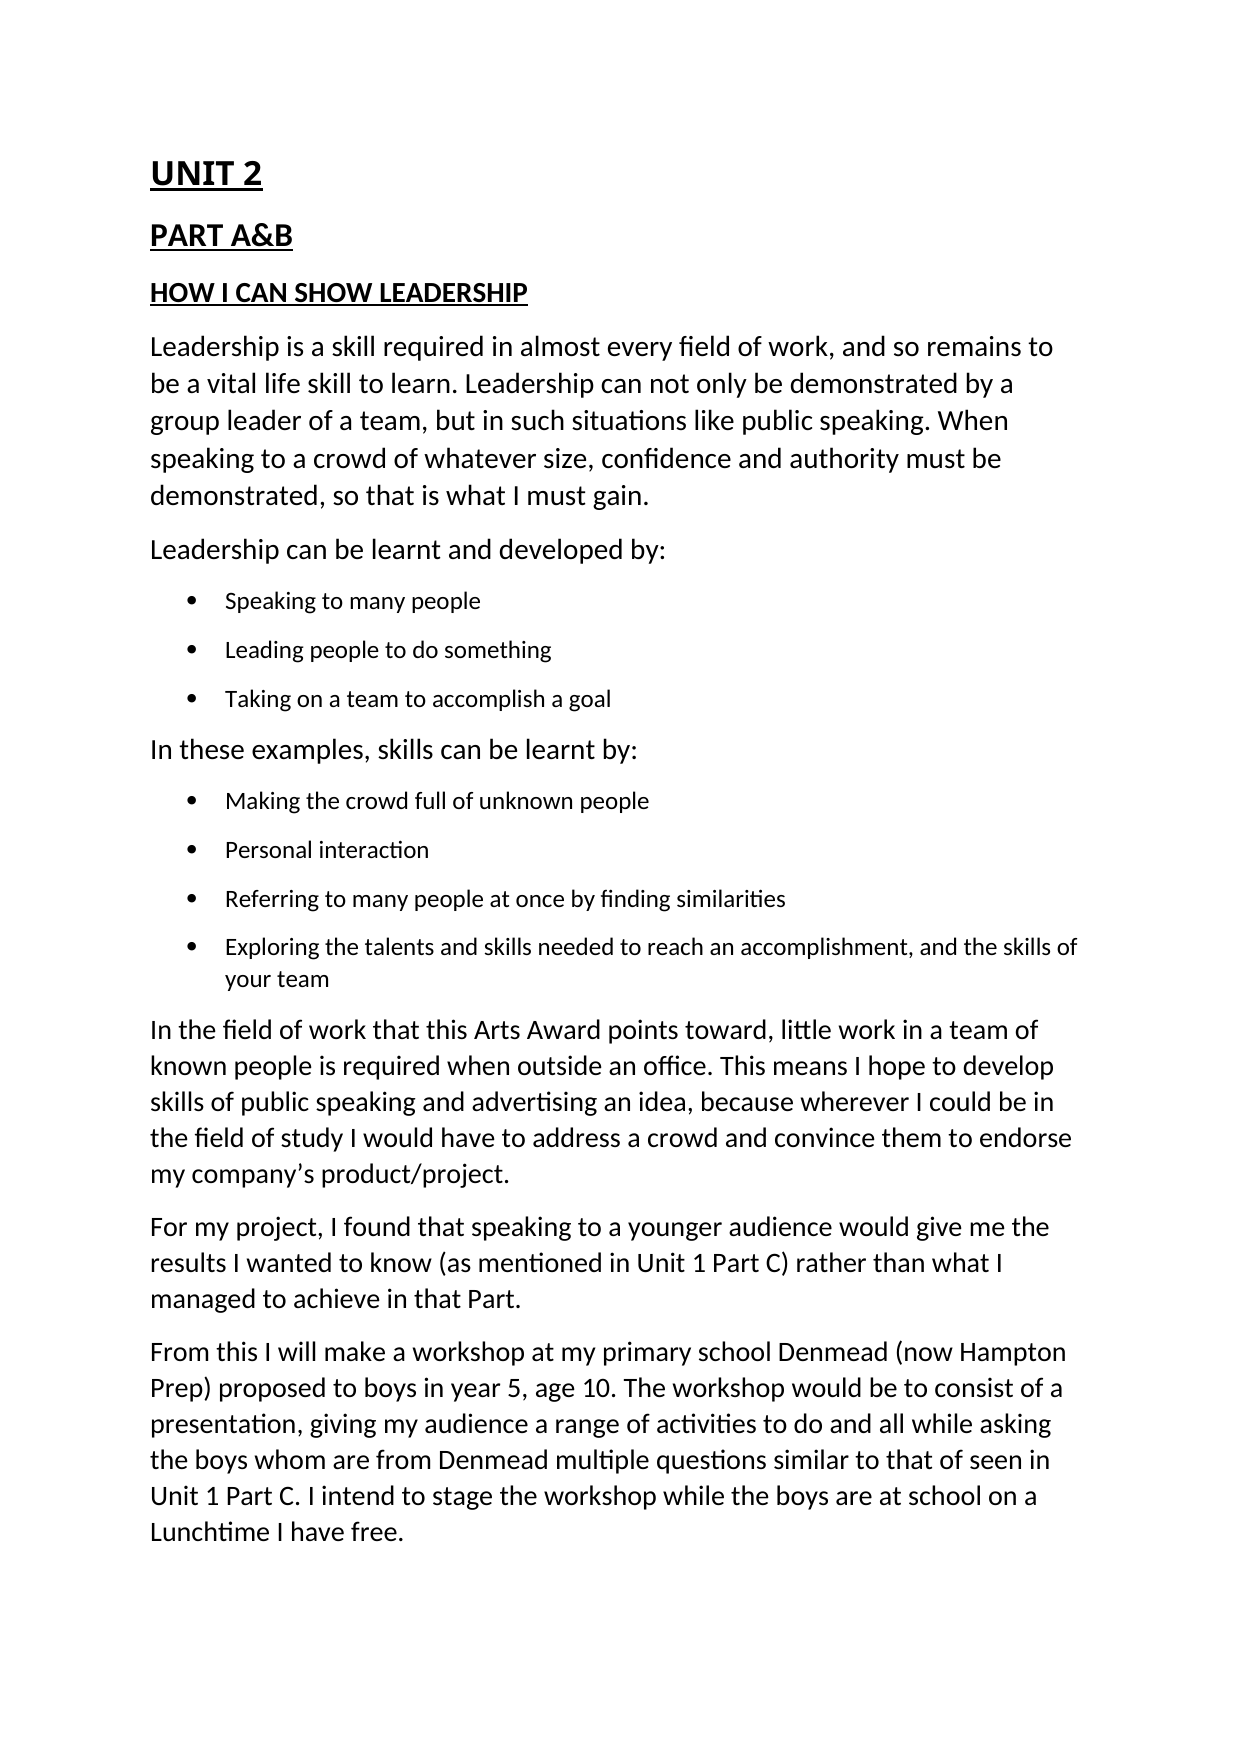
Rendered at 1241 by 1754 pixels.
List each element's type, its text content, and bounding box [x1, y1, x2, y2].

text UNIT 2 [150, 150, 1090, 195]
list Leading people to do something [187, 634, 1090, 664]
list Exploring the talents and skills needed to reach an accomplishment, and the skills of your team [187, 931, 1090, 994]
list Personal interaction [187, 834, 1090, 864]
list Referring to many people at once by finding similarities [187, 883, 1090, 913]
text In these examples, skills can be learnt by: [150, 731, 1090, 767]
list Making the crowd full of unknown people [187, 785, 1090, 816]
text HOW I CAN SHOW LEADERSHIP [150, 274, 1090, 309]
text Leadership can be learnt and developed by: [150, 531, 1090, 567]
text Leadership is a skill required in almost every field of work, and so remains to be a vital life skill to learn. Leadership can not only be demonstrated by a group leader of a team, but in such situations like public speaking. When speaking to a crowd of whatever size, confidence and authority must be demonstrated, so that is what I must gain. [150, 328, 1090, 513]
list Speaking to many people [187, 585, 1090, 616]
text For my project, I found that speaking to a younger audience would give me the results I wanted to know (as mentioned in Unit 1 Part C) rather than what I managed to achieve in that Part. [150, 1209, 1090, 1315]
text PART A&B [150, 214, 1090, 255]
list Taking on a team to accomplish a goal [187, 683, 1090, 713]
text From this I will make a workshop at my primary school Denmead (now Hampton Prep) proposed to boys in year 5, age 10. The workshop would be to consist of a presentation, giving my audience a range of activities to do and all while asking the boys whom are from Denmead multiple questions similar to that of seen in Unit 1 Part C. I intend to stage the workshop while the boys are at school on a Lunchtime I have free. [150, 1334, 1090, 1548]
text In the field of work that this Arts Award points toward, little work in a team of known people is required when outside an office. This means I hope to develop skills of public speaking and advertising an idea, because wherever I could be in the field of study I would have to address a crowd and convince them to endorse my company’s product/project. [150, 1012, 1090, 1191]
